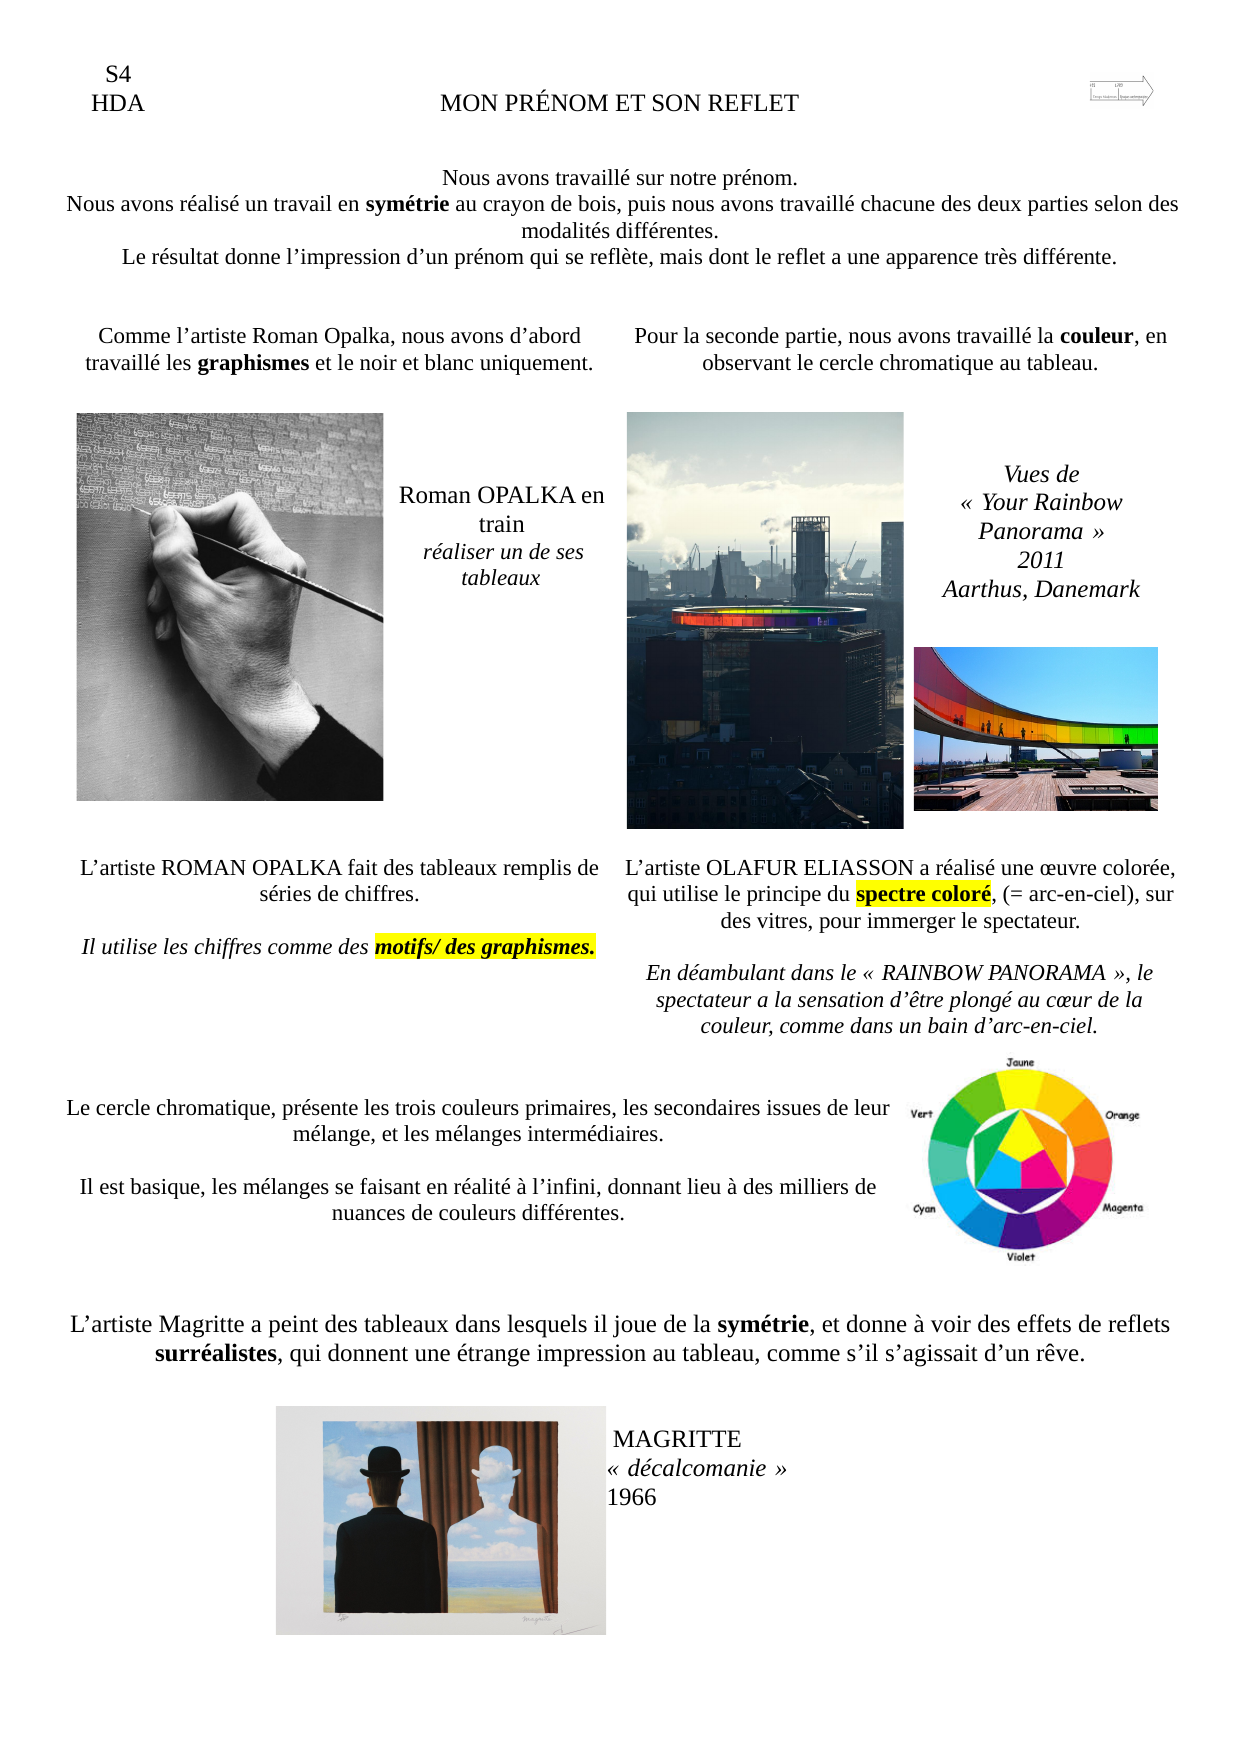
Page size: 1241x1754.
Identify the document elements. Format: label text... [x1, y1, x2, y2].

table_cell Nous avons travaillé sur notre prénom. Nous avons réalisé un travail en symétrie au crayon de bois, puis nous avons travaillé chacune des deux parties selon des modalités différentes. Le résultat donne l’impression d’un prénom qui se reflète, mais dont le reflet a une apparence très différente. [59, 138, 1181, 296]
picture [275, 1406, 607, 1635]
table_cell L’artiste ROMAN OPALKA fait des tableaux remplis de séries de chiffres. Il utilise les chiffres comme des motifs/ des graphismes. [59, 828, 620, 1038]
table_cell Roman OPALKA en train réaliser un de ses tableaux [59, 401, 620, 828]
table_cell Vues de « Your Rainbow Panorama » 2011 Aarthus, Danemark [620, 401, 1181, 828]
table_cell L’artiste Magritte a peint des tableaux dans lesquels il joue de la symétrie, et donne à voir des effets de reflets surréalistes, qui donnent une étrange impression au tableau, comme s’il s’agissait d’un rêve. [59, 1281, 1181, 1396]
picture [913, 647, 1158, 811]
picture [626, 412, 904, 829]
picture [1089, 72, 1154, 109]
table_cell Magritte « décalcomanie » 1966 [59, 1396, 1181, 1654]
table_header S4 HDA [59, 59, 177, 138]
picture [897, 1052, 1154, 1266]
table_cell Pour la seconde partie, nous avons travaillé la couleur, en observant le cercle chromatique au tableau. [620, 296, 1181, 401]
table_cell L’artiste OLAFUR ELIASSON a réalisé une œuvre colorée, qui utilise le principe du spectre coloré, (= arc-en-ciel), sur des vitres, pour immerger le spectateur. En déambulant dans le « RAINBOW PANORAMA », le spectateur a la sensation d’être plongé au cœur de la couleur, comme dans un bain d’arc-en-ciel. [620, 828, 1181, 1038]
table_cell Le cercle chromatique, présente les trois couleurs primaires, les secondaires issues de leur mélange, et les mélanges intermédiaires. Il est basique, les mélanges se faisant en réalité à l’infini, donnant lieu à des milliers de nuances de couleurs différentes. [59, 1039, 1181, 1281]
table_header mon prénom et son reflet [177, 59, 1062, 138]
picture [76, 413, 384, 801]
table_header [1063, 59, 1181, 138]
table_cell Comme l’artiste Roman Opalka, nous avons d’abord travaillé les graphismes et le noir et blanc uniquement. [59, 296, 620, 401]
